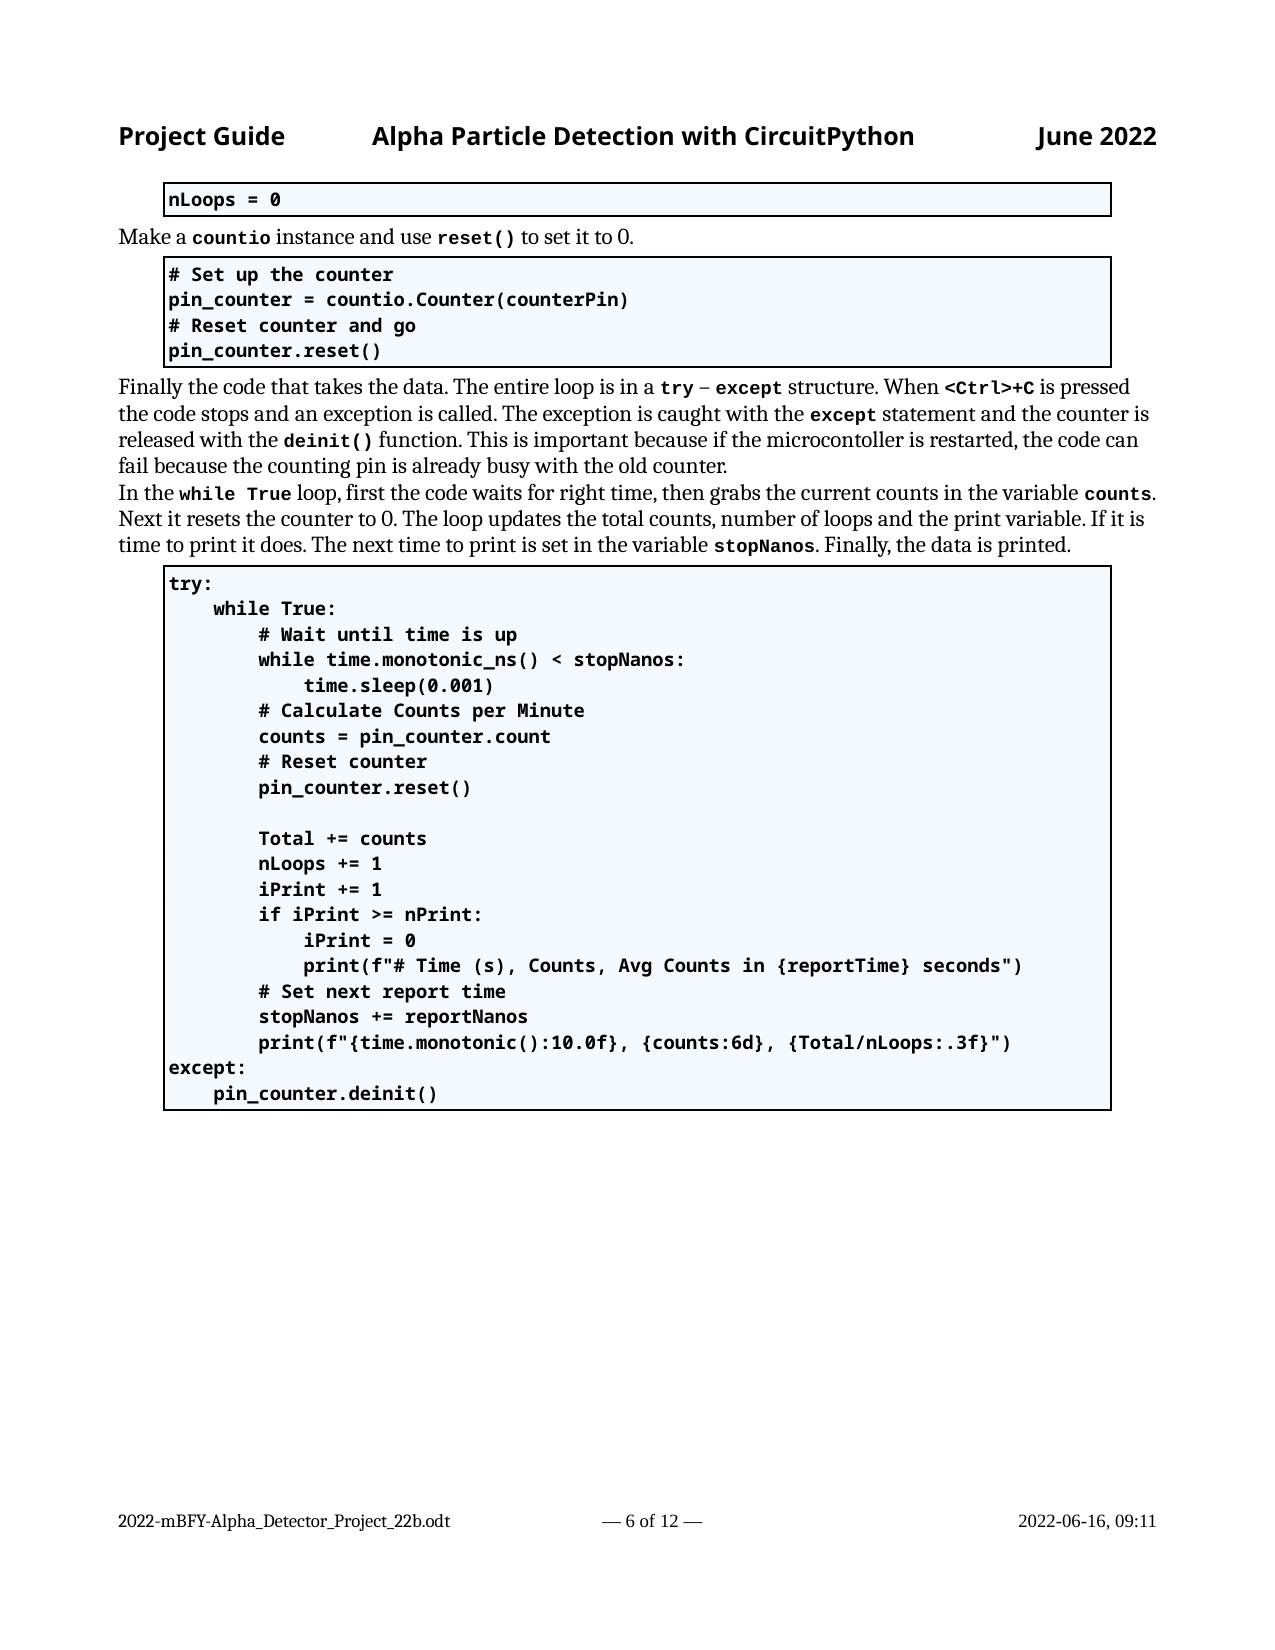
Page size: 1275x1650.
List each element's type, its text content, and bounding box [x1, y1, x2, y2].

text counts = pin_counter.count [165, 718, 1110, 743]
text while time.monotonic_ns() < stopNanos: [165, 641, 1110, 667]
text if iPrint >= nPrint: [165, 896, 1110, 922]
text pin_counter.reset() [165, 769, 1110, 794]
text stopNanos += reportNanos [165, 998, 1110, 1024]
text pin_counter.reset() [165, 332, 1110, 366]
text # Wait until time is up [165, 616, 1110, 641]
text nLoops = 0 [165, 184, 1110, 215]
text iPrint = 0 [165, 922, 1110, 947]
text try: [165, 567, 1110, 590]
text # Set up the counter [165, 258, 1110, 281]
text print(f"{time.monotonic():10.0f}, {counts:6d}, {Total/nLoops:.3f}") [165, 1024, 1110, 1049]
text pin_counter.deinit() [165, 1075, 1110, 1109]
text Make a countio instance and use reset() to set it to 0. [118, 223, 1157, 250]
text iPrint += 1 [165, 871, 1110, 896]
text except: [165, 1049, 1110, 1075]
text nLoops += 1 [165, 845, 1110, 871]
text # Calculate Counts per Minute [165, 692, 1110, 718]
text while True: [165, 590, 1110, 616]
text pin_counter = countio.Counter(counterPin) [165, 281, 1110, 307]
text Total += counts [165, 820, 1110, 845]
text # Set next report time [165, 973, 1110, 998]
text print(f"# Time (s), Counts, Avg Counts in {reportTime} seconds") [165, 947, 1110, 973]
text In the while True loop, first the code waits for right time, then grabs the current counts in the variable counts. Next it resets the counter to 0. The loop updates the total counts, number of loops and the print variable. If it is time to print it does. The next time to print is set in the variable stopNanos. Finally, the data is printed. [118, 479, 1157, 559]
text # Reset counter [165, 743, 1110, 769]
text # Reset counter and go [165, 307, 1110, 332]
text Finally the code that takes the data. The entire loop is in a try – except structure. When <Ctrl>+C is pressed the code stops and an exception is called. The exception is caught with the except statement and the counter is released with the deinit() function. This is important because if the microcontoller is restarted, the code can fail because the counting pin is already busy with the old counter. [118, 374, 1157, 479]
text time.sleep(0.001) [165, 667, 1110, 692]
